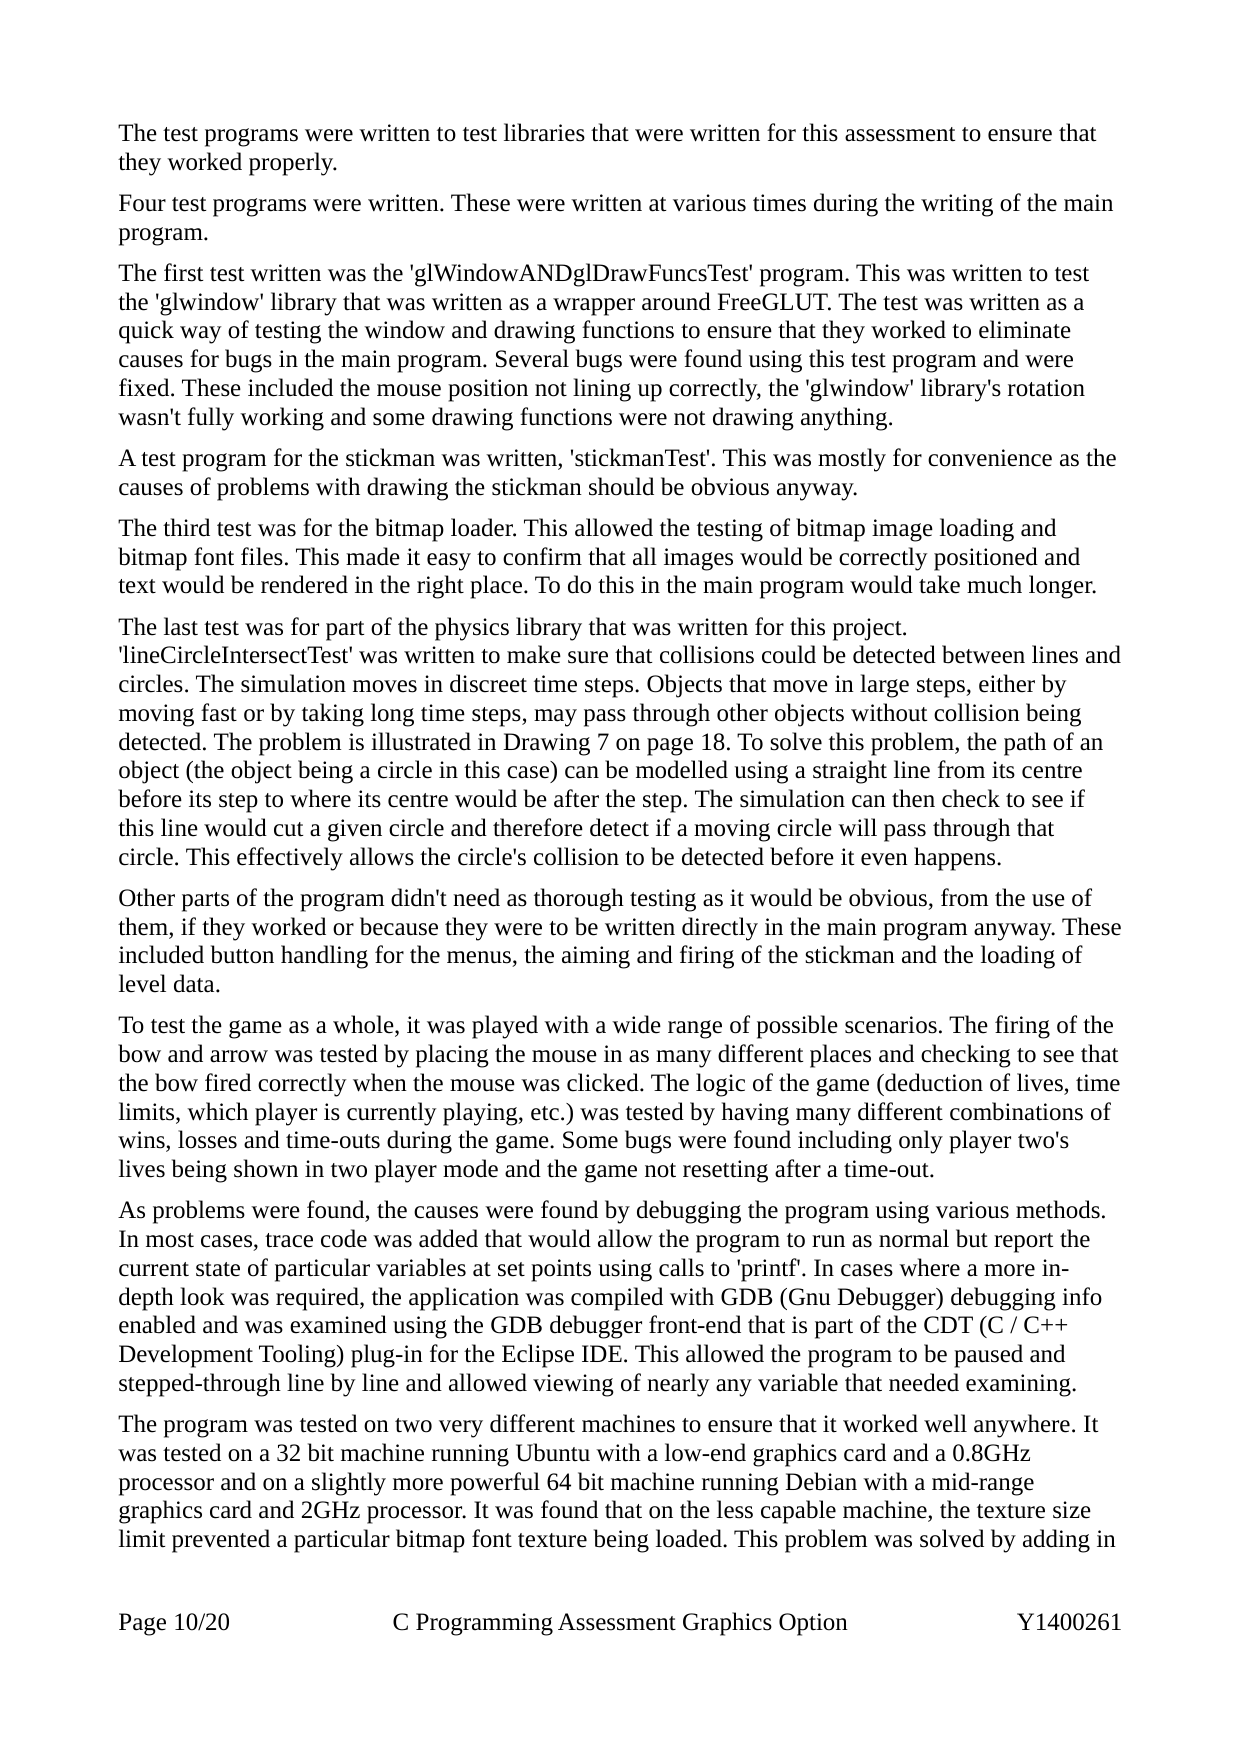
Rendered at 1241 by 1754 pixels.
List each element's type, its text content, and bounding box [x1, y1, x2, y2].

text The test programs were written to test libraries that were written for this assessment to ensure that they worked properly. [118, 118, 1122, 176]
text Four test programs were written. These were written at various times during the writing of the main program. [118, 188, 1122, 246]
text Other parts of the program didn't need as thorough testing as it would be obvious, from the use of them, if they worked or because they were to be written directly in the main program anyway. These included button handling for the menus, the aiming and firing of the stickman and the loading of level data. [118, 883, 1122, 998]
text The program was tested on two very different machines to ensure that it worked well anywhere. It was tested on a 32 bit machine running Ubuntu with a low-end graphics card and a 0.8GHz processor and on a slightly more powerful 64 bit machine running Debian with a mid-range graphics card and 2GHz processor. It was found that on the less capable machine, the texture size limit prevented a particular bitmap font texture being loaded. This problem was solved by adding in [118, 1409, 1122, 1553]
text The first test written was the 'glWindowANDglDrawFuncsTest' program. This was written to test the 'glwindow' library that was written as a wrapper around FreeGLUT. The test was written as a quick way of testing the window and drawing functions to ensure that they worked to eliminate causes for bugs in the main program. Several bugs were found using this test program and were fixed. These included the mouse position not lining up correctly, the 'glwindow' library's rotation wasn't fully working and some drawing functions were not drawing anything. [118, 258, 1122, 431]
text The third test was for the bitmap loader. This allowed the testing of bitmap image loading and bitmap font files. This made it easy to confirm that all images would be correctly positioned and text would be rendered in the right place. To do this in the main program would take much longer. [118, 513, 1122, 599]
text A test program for the stickman was written, 'stickmanTest'. This was mostly for convenience as the causes of problems with drawing the stickman should be obvious anyway. [118, 443, 1122, 501]
text To test the game as a whole, it was played with a wide range of possible scenarios. The firing of the bow and arrow was tested by placing the mouse in as many different places and checking to see that the bow fired correctly when the mouse was clicked. The logic of the game (deduction of lives, time limits, which player is currently playing, etc.) was tested by having many different combinations of wins, losses and time-outs during the game. Some bugs were found including only player two's lives being shown in two player mode and the game not resetting after a time-out. [118, 1011, 1122, 1183]
text As problems were found, the causes were found by debugging the program using various methods. In most cases, trace code was added that would allow the program to run as normal but report the current state of particular variables at set points using calls to 'printf'. In cases where a more in-depth look was required, the application was compiled with GDB (Gnu Debugger) debugging info enabled and was examined using the GDB debugger front-end that is part of the CDT (C / C++ Development Tooling) plug-in for the Eclipse IDE. This allowed the program to be paused and stepped-through line by line and allowed viewing of nearly any variable that needed examining. [118, 1196, 1122, 1397]
text The last test was for part of the physics library that was written for this project. 'lineCircleIntersectTest' was written to make sure that collisions could be detected between lines and circles. The simulation moves in discreet time steps. Objects that move in large steps, either by moving fast or by taking long time steps, may pass through other objects without collision being detected. The problem is illustrated in Drawing 7 on page 17. To solve this problem, the path of an object (the object being a circle in this case) can be modelled using a straight line from its centre before its step to where its centre would be after the step. The simulation can then check to see if this line would cut a given circle and therefore detect if a moving circle will pass through that circle. This effectively allows the circle's collision to be detected before it even happens. [118, 612, 1122, 871]
